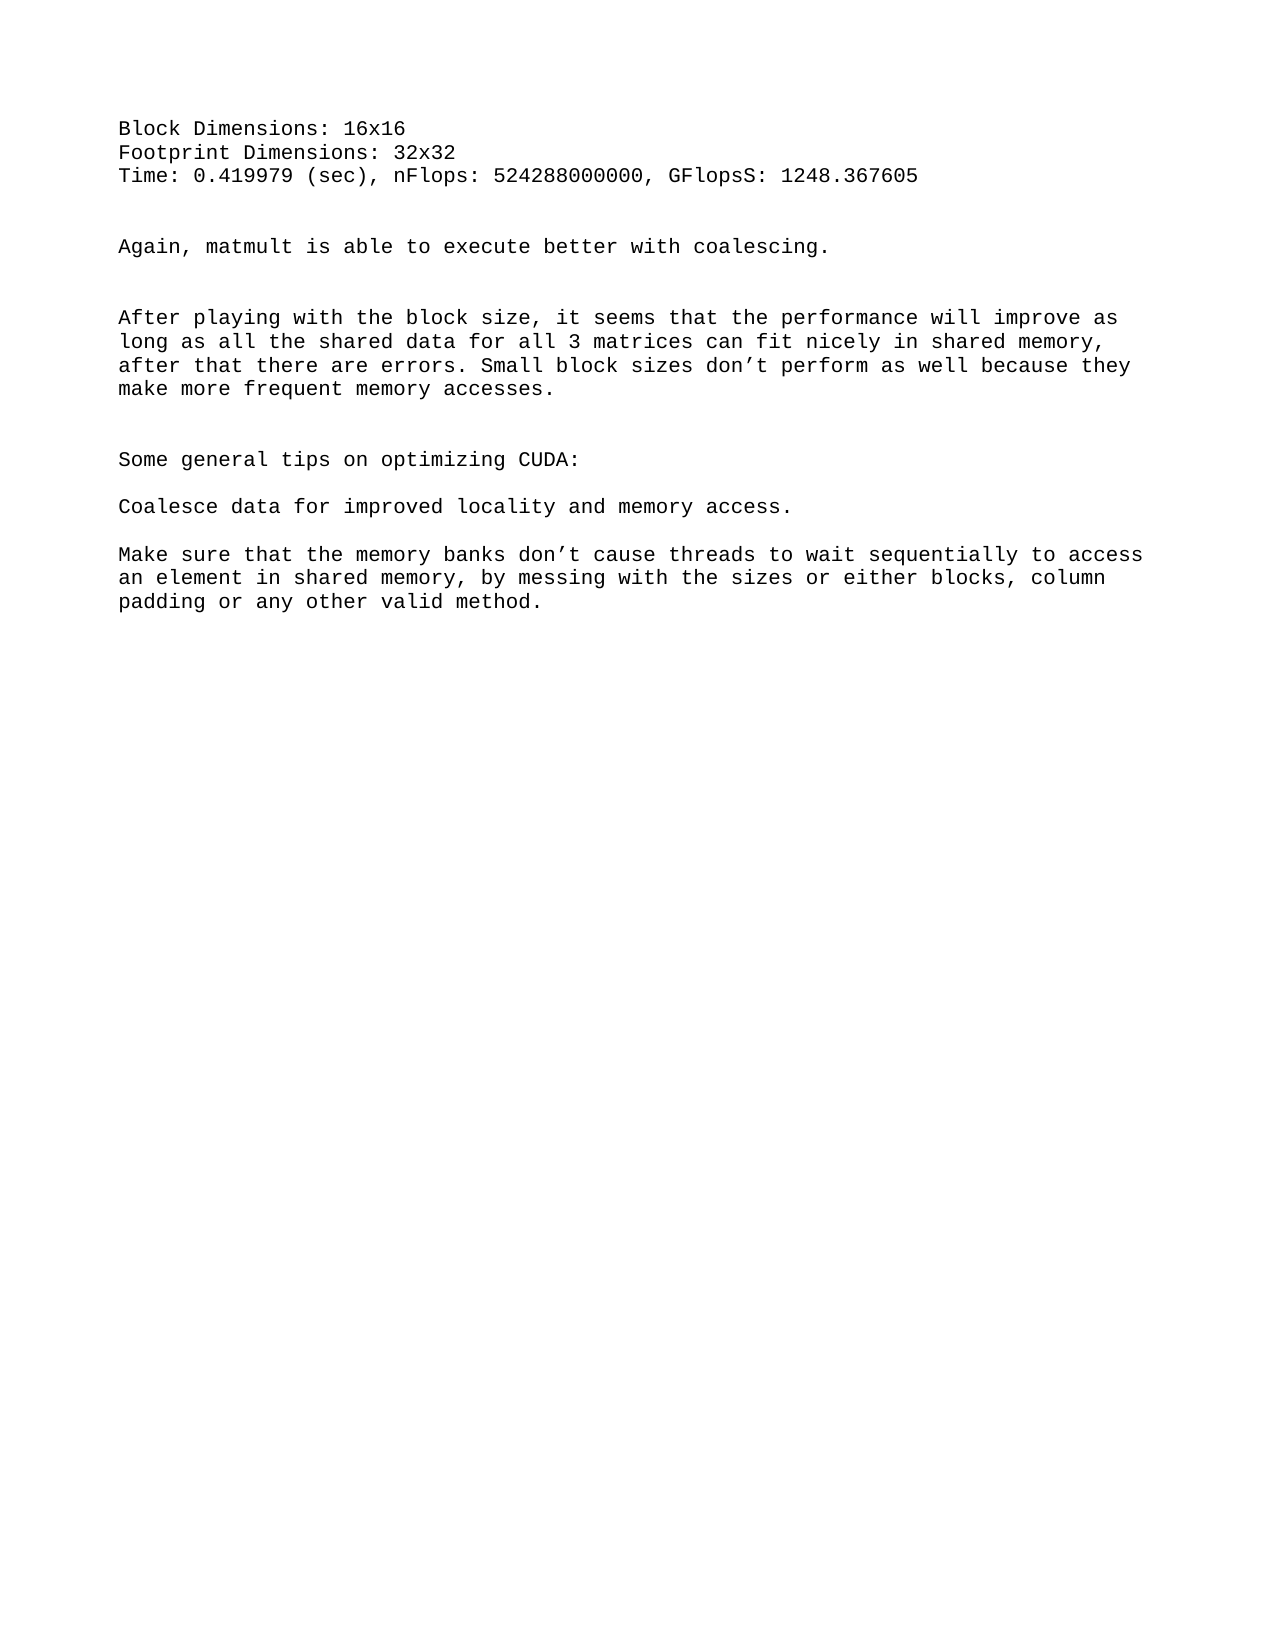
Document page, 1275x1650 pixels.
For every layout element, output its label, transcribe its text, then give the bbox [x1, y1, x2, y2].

text Again, matmult is able to execute better with coalescing. [118, 236, 1157, 260]
text After playing with the block size, it seems that the performance will improve as long as all the shared data for all 3 matrices can fit nicely in shared memory, after that there are errors. Small block sizes don’t perform as well because they make more frequent memory accesses. [118, 307, 1157, 402]
text Time: 0.419979 (sec), nFlops: 524288000000, GFlopsS: 1248.367605 [118, 165, 1157, 189]
text Make sure that the memory banks don’t cause threads to wait sequentially to access an element in shared memory, by messing with the sizes or either blocks, column padding or any other valid method. [118, 544, 1157, 615]
text Some general tips on optimizing CUDA: [118, 449, 1157, 473]
text Block Dimensions: 16x16 [118, 118, 1157, 142]
text Coalesce data for improved locality and memory access. [118, 496, 1157, 520]
text Footprint Dimensions: 32x32 [118, 142, 1157, 165]
